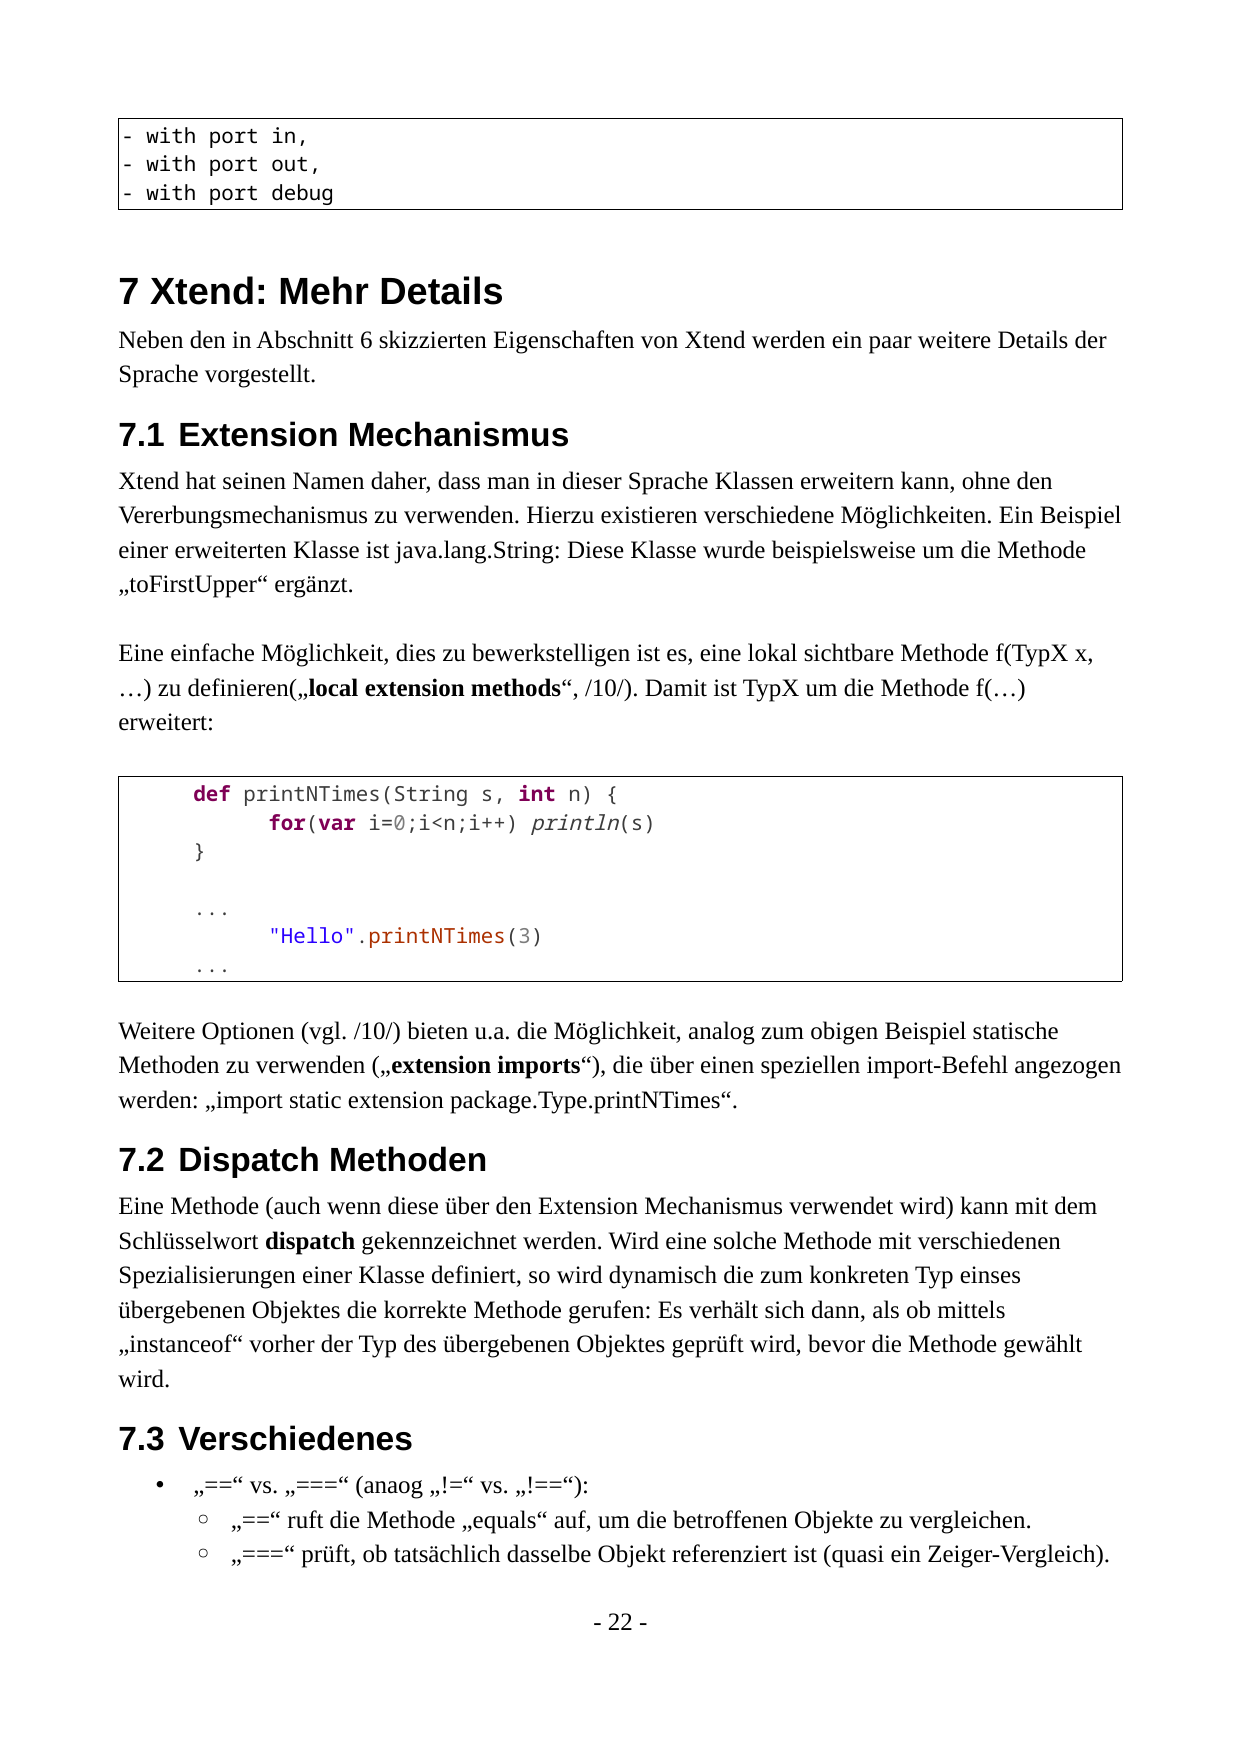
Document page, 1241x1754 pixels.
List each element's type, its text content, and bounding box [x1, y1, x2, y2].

list „==“ ruft die Methode „equals“ auf, um die betroffenen Objekte zu vergleichen. [193, 1505, 1122, 1533]
text Xtend hat seinen Namen daher, dass man in dieser Sprache Klassen erweitern kann, ohne den Vererbungsmechanismus zu verwenden. Hierzu existieren verschiedene Möglichkeiten. Ein Beispiel einer erweiterten Klasse ist java.lang.String: Diese Klasse wurde beispielsweise um die Methode „toFirstUpper“ ergänzt. [118, 466, 1122, 598]
text - with port debug [119, 175, 1122, 209]
subtitle Xtend: Mehr Details [118, 269, 1122, 313]
text } [119, 833, 1122, 865]
text Eine Methode (auch wenn diese über den Extension Mechanismus verwendet wird) kann mit dem Schlüsselwort dispatch gekennzeichnet werden. Wird eine solche Methode mit verschiedenen Spezialisierungen einer Klasse definiert, so wird dynamisch die zum konkreten Typ einses übergebenen Objektes die korrekte Methode gerufen: Es verhält sich dann, als ob mittels „instanceof“ vorher der Typ des übergebenen Objektes geprüft wird, bevor die Methode gewählt wird. [118, 1191, 1122, 1392]
text Eine einfache Möglichkeit, dies zu bewerkstelligen ist es, eine lokal sichtbare Methode f(TypX x, …) zu definieren(„local extension methods“, /10/). Damit ist TypX um die Methode f(…) erweitert: [118, 638, 1122, 736]
text - with port in, [119, 119, 1122, 147]
text Weitere Optionen (vgl. /10/) bieten u.a. die Möglichkeit, analog zum obigen Beispiel statische Methoden zu verwenden („extension imports“), die über einen speziellen import-Befehl angezogen werden: „import static extension package.Type.printNTimes“. [118, 1016, 1122, 1114]
subtitle Dispatch Methoden [118, 1140, 1122, 1179]
text for(var i=0;i<n;i++) println(s) [119, 805, 1122, 833]
list „===“ prüft, ob tatsächlich dasselbe Objekt referenziert ist (quasi ein Zeiger-Vergleich). [193, 1539, 1122, 1568]
text ... [119, 947, 1122, 981]
subtitle Verschiedenes [118, 1419, 1122, 1458]
list „==“ vs. „===“ (anaog „!=“ vs. „!==“): [156, 1470, 1122, 1499]
text - with port out, [119, 147, 1122, 175]
text "Hello".printNTimes(3) [119, 918, 1122, 947]
text def printNTimes(String s, int n) { [119, 777, 1122, 805]
subtitle Extension Mechanismus [118, 415, 1122, 453]
text Neben den in Abschnitt 6 skizzierten Eigenschaften von Xtend werden ein paar weitere Details der Sprache vorgestellt. [118, 325, 1122, 388]
text ... [119, 890, 1122, 918]
